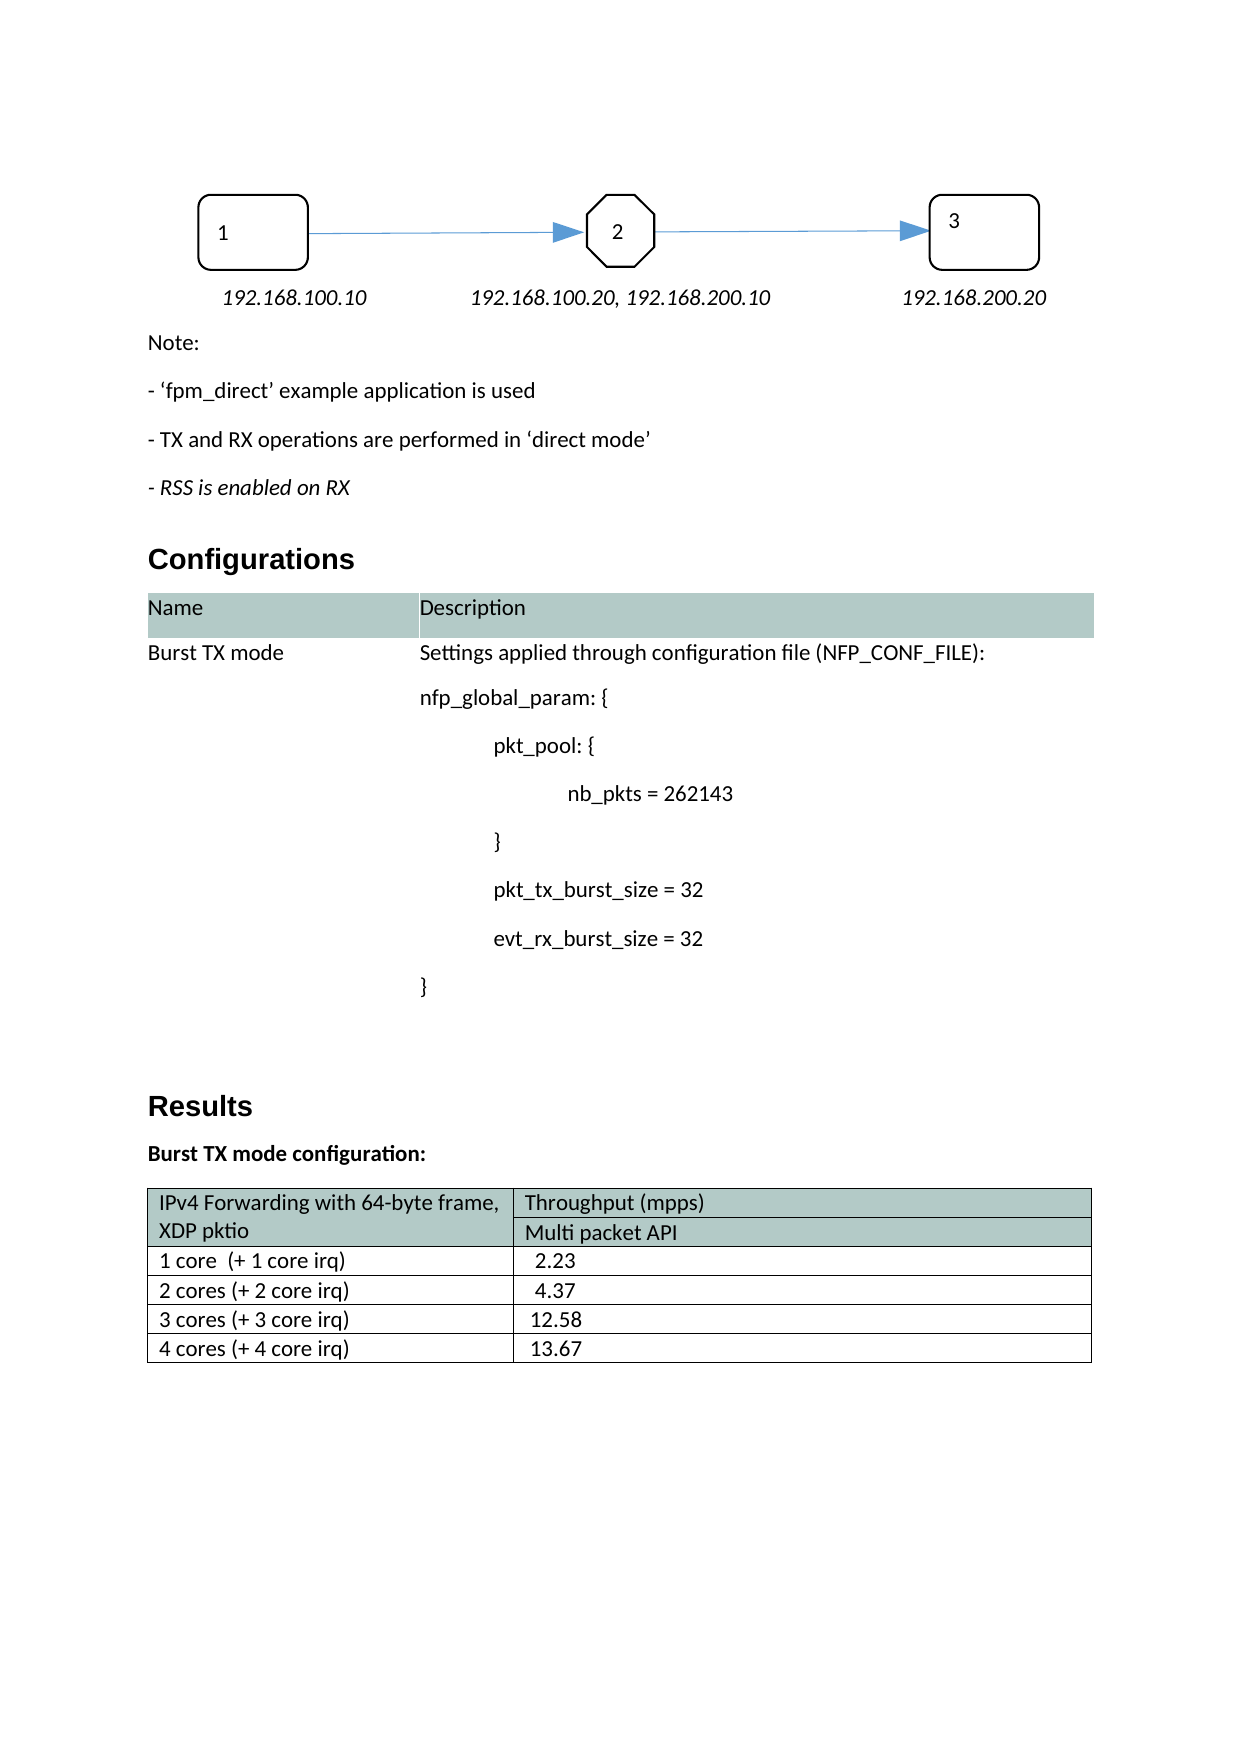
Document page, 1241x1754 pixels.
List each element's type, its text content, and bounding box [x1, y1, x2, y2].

text - TX and RX operations are performed in ‘direct mode’ [148, 425, 1094, 453]
table_cell 13.67 [514, 1334, 1091, 1362]
table_header IPv4 Forwarding with 64-byte frame, XDP pktio [148, 1189, 513, 1246]
table_cell 3 cores (+ 3 core irq) [148, 1305, 513, 1333]
text - ‘fpm_direct’ example application is used [148, 377, 1094, 404]
text - RSS is enabled on RX [148, 473, 1094, 501]
table_header Description [420, 593, 1094, 638]
table_cell 4 cores (+ 4 core irq) [148, 1334, 513, 1362]
table_cell 1 core (+ 1 core irq) [148, 1247, 513, 1275]
table_header Throughput (mpps) [514, 1189, 1091, 1217]
table_cell 4.37 [514, 1276, 1091, 1304]
table_cell Settings applied through configuration file (NFP_CONF_FILE): nfp_global_param: { pkt_pool: { nb_pkts = 262143 } pkt_tx_burst_size = 32 evt_rx_burst_size = 32 } [420, 638, 1094, 1019]
text Note: [148, 328, 1094, 356]
subtitle Results [148, 1088, 1094, 1122]
text 192.168.100.10 192.168.100.20, 192.168.200.10 192.168.200.20 [148, 283, 1094, 311]
table_cell 12.58 [514, 1305, 1091, 1333]
table_cell 2.23 [514, 1247, 1091, 1275]
text Burst TX mode configuration: [148, 1139, 1094, 1167]
table_cell Burst TX mode [148, 638, 419, 1019]
table_cell 2 cores (+ 2 core irq) [148, 1276, 513, 1304]
table_header Name [148, 593, 419, 638]
table_cell Multi packet API [514, 1218, 1091, 1246]
subtitle Configurations [148, 542, 1094, 575]
